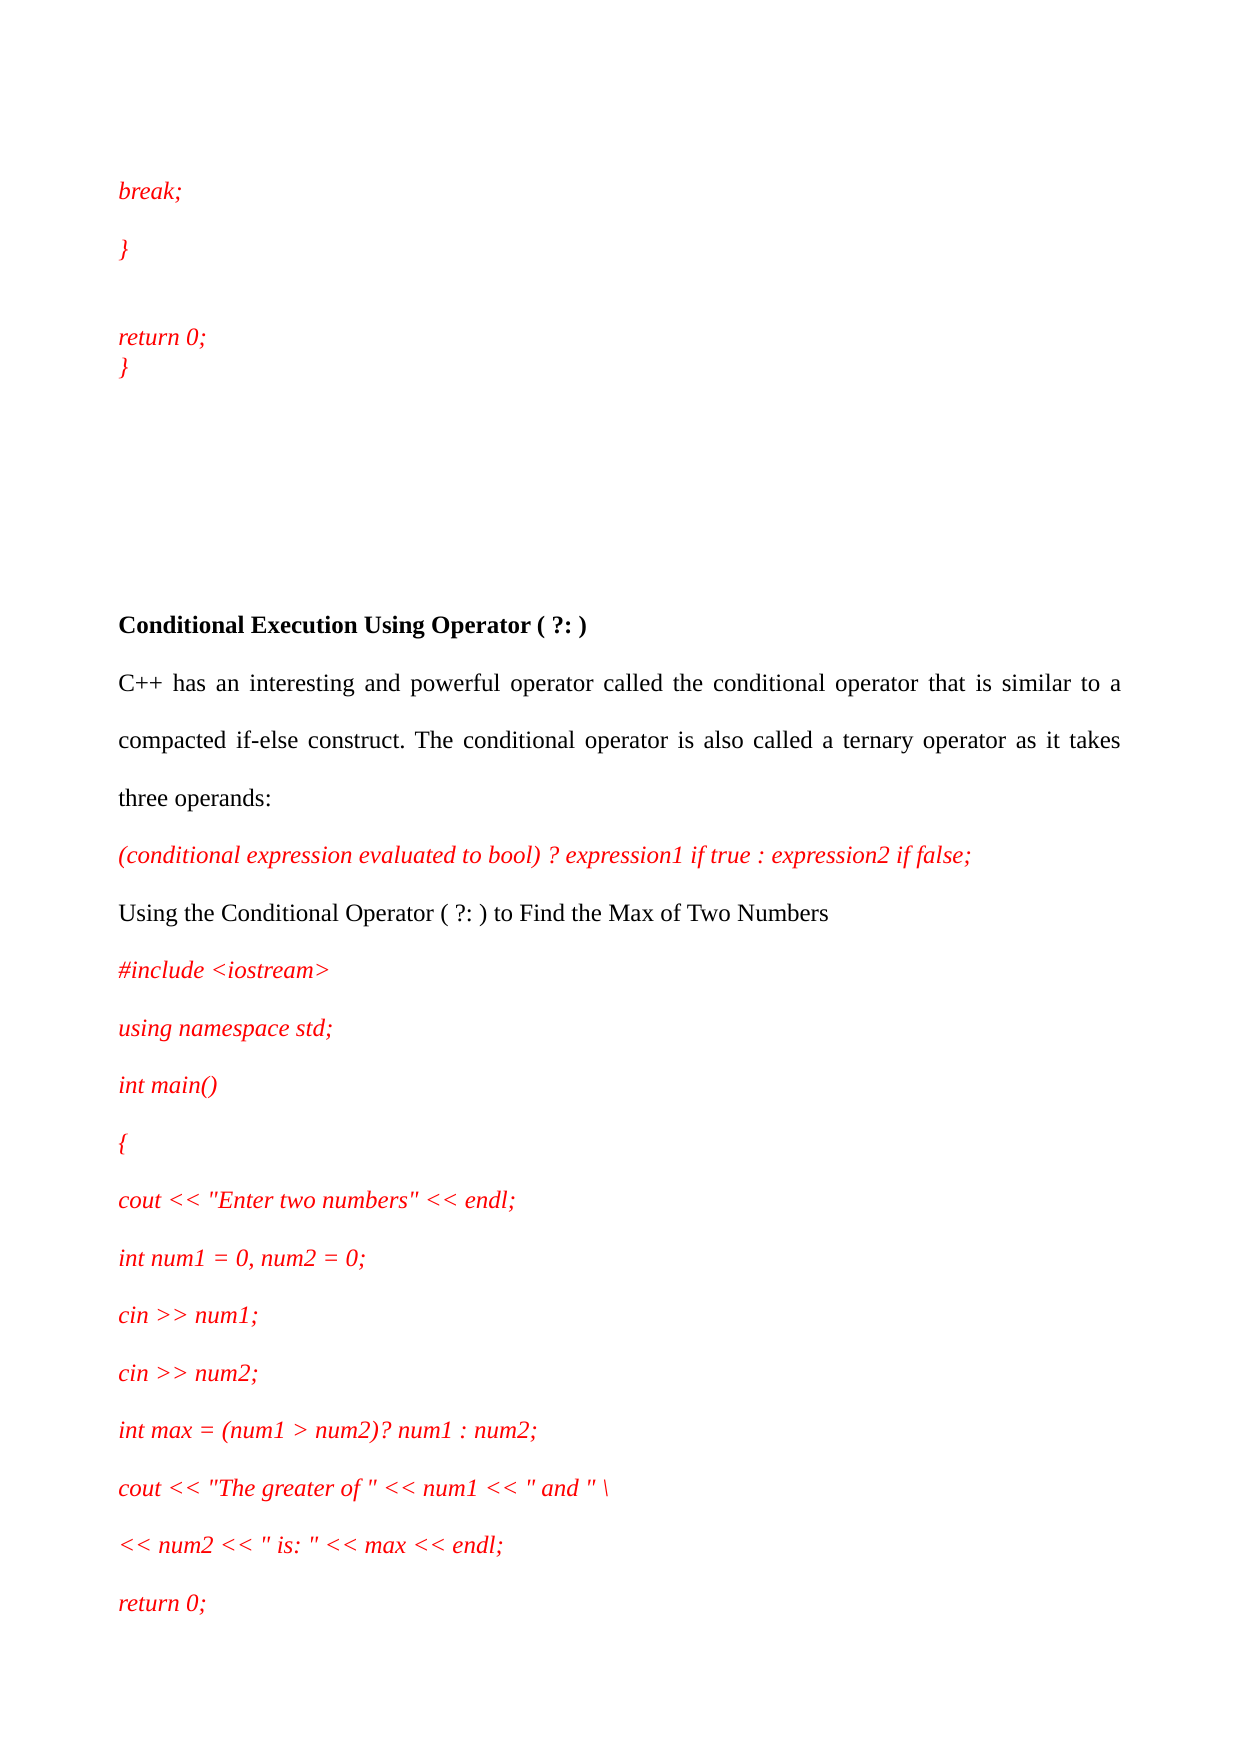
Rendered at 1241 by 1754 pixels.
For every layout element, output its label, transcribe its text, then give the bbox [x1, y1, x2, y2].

text using namespace std; [118, 1013, 1122, 1042]
text { [118, 1128, 1122, 1157]
text break; [118, 176, 1122, 205]
text cout << "The greater of " << num1 << " and " \ [118, 1473, 1122, 1502]
text } [118, 351, 1122, 380]
text cin >> num1; [118, 1300, 1122, 1329]
text << num2 << " is: " << max << endl; [118, 1530, 1122, 1559]
text int num1 = 0, num2 = 0; [118, 1243, 1122, 1272]
text cout << "Enter two numbers" << endl; [118, 1185, 1122, 1214]
text (conditional expression evaluated to bool) ? expression1 if true : expression2 if false; [118, 840, 1122, 869]
text return 0; [118, 321, 1122, 351]
text cin >> num2; [118, 1358, 1122, 1387]
text #include <iostream> [118, 955, 1122, 984]
text C++ has an interesting and powerful operator called the conditional operator that is similar to a compacted if-else construct. The conditional operator is also called a ternary operator as it takes three operands: [118, 668, 1122, 812]
text } [118, 234, 1122, 263]
text Conditional Execution Using Operator ( ?: ) [118, 610, 1122, 639]
text Using the Conditional Operator ( ?: ) to Find the Max of Two Numbers [118, 898, 1122, 927]
text int main() [118, 1070, 1122, 1099]
text return 0; [118, 1588, 1122, 1617]
text int max = (num1 > num2)? num1 : num2; [118, 1415, 1122, 1444]
